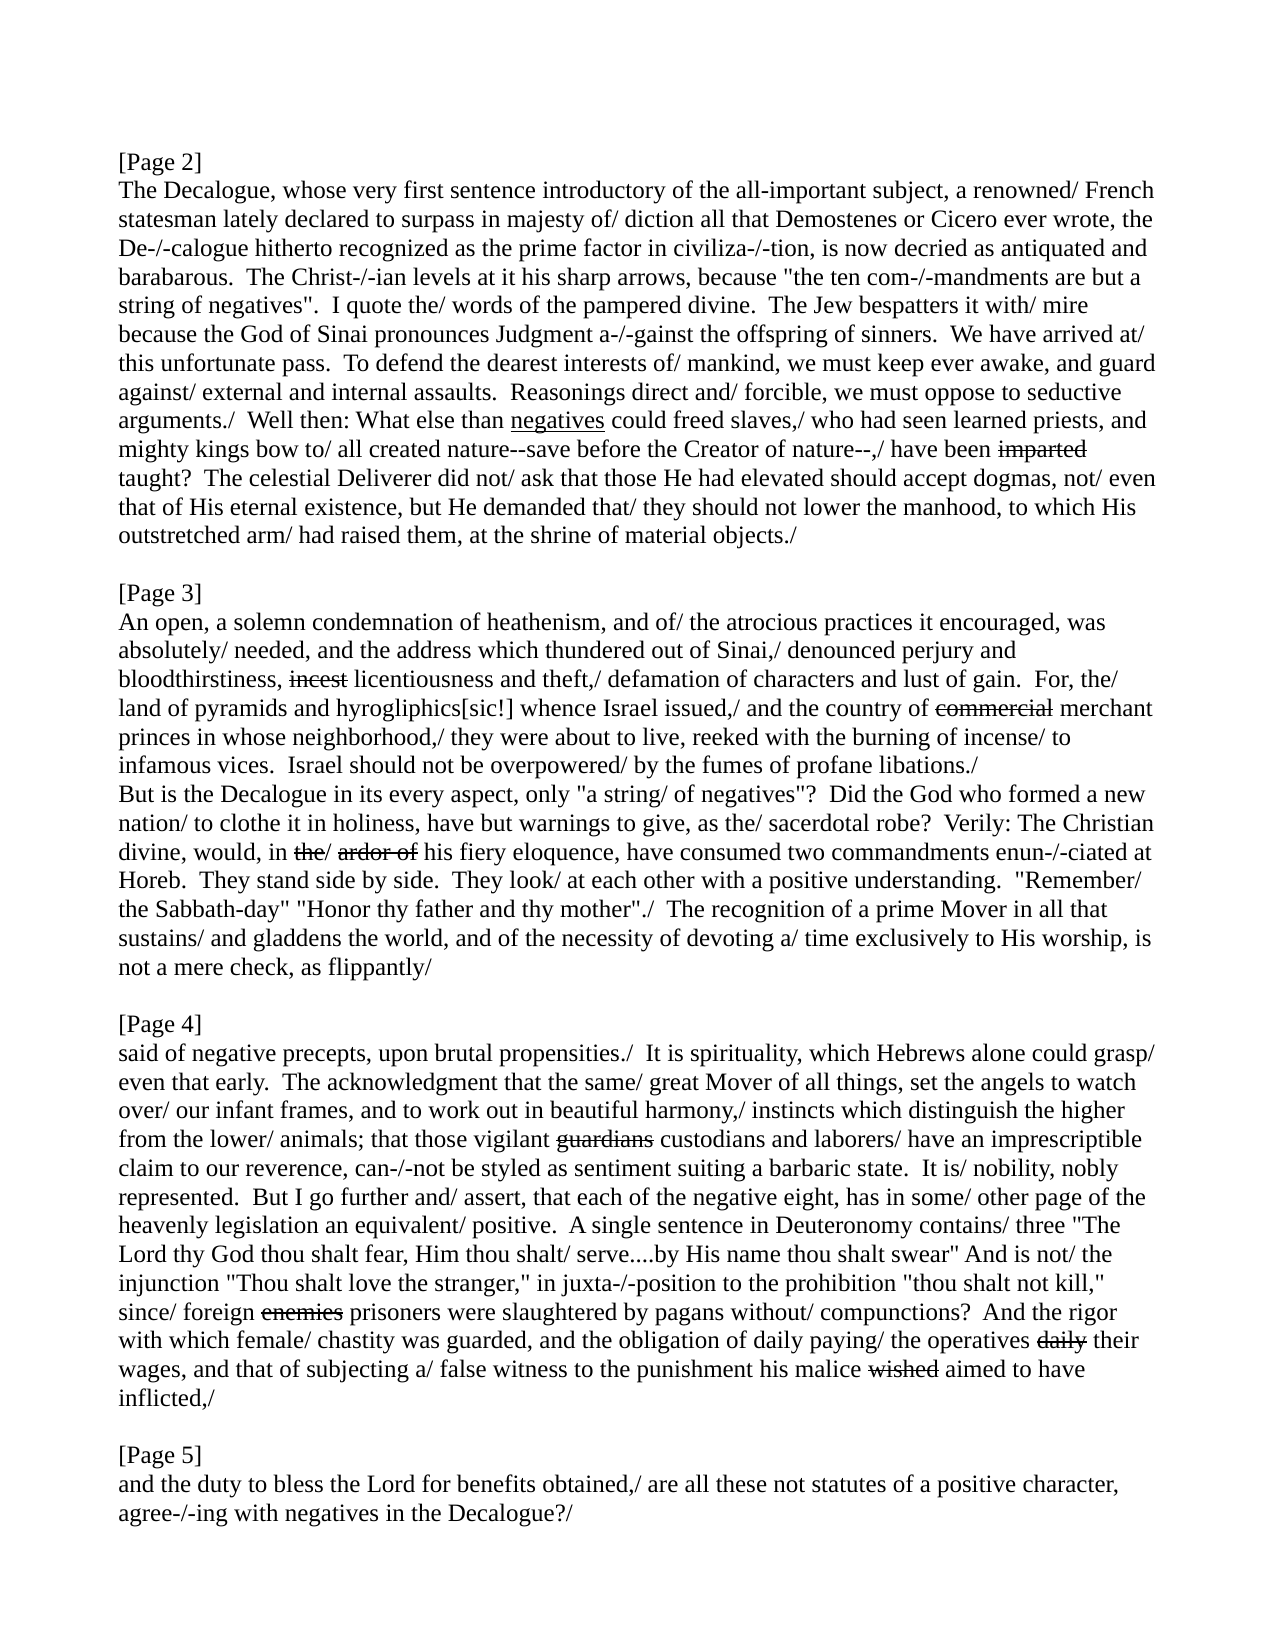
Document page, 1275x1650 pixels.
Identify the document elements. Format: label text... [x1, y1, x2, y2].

text An open, a solemn condemnation of heathenism, and of/ the atrocious practices it encouraged, was absolutely/ needed, and the address which thundered out of Sinai,/ denounced perjury and bloodthirstiness, incest licentiousness and theft,/ defamation of characters and lust of gain. For, the/ land of pyramids and hyrogliphics[sic!] whence Israel issued,/ and the country of commercial merchant princes in whose neighborhood,/ they were about to live, reeked with the burning of incense/ to infamous vices. Israel should not be overpowered/ by the fumes of profane libations./ [118, 607, 1157, 779]
text [Page 2] [118, 147, 1157, 176]
text [Page 5] [118, 1441, 1157, 1469]
text But is the Decalogue in its every aspect, only "a string/ of negatives"? Did the God who formed a new nation/ to clothe it in holiness, have but warnings to give, as the/ sacerdotal robe? Verily: The Christian divine, would, in the/ ardor of his fiery eloquence, have consumed two commandments enun-/-ciated at Horeb. They stand side by side. They look/ at each other with a positive understanding. "Remember/ the Sabbath-day" "Honor thy father and thy mother"./ The recognition of a prime Mover in all that sustains/ and gladdens the world, and of the necessity of devoting a/ time exclusively to His worship, is not a mere check, as flippantly/ [118, 779, 1157, 981]
text and the duty to bless the Lord for benefits obtained,/ are all these not statutes of a positive character, agree-/-ing with negatives in the Decalogue?/ [118, 1469, 1157, 1527]
text [Page 4] [118, 1009, 1157, 1038]
text The Decalogue, whose very first sentence introductory of the all-important subject, a renowned/ French statesman lately declared to surpass in majesty of/ diction all that Demostenes or Cicero ever wrote, the De-/-calogue hitherto recognized as the prime factor in civiliza-/-tion, is now decried as antiquated and barabarous. The Christ-/-ian levels at it his sharp arrows, because "the ten com-/-mandments are but a string of negatives". I quote the/ words of the pampered divine. The Jew bespatters it with/ mire because the God of Sinai pronounces Judgment a-/-gainst the offspring of sinners. We have arrived at/ this unfortunate pass. To defend the dearest interests of/ mankind, we must keep ever awake, and guard against/ external and internal assaults. Reasonings direct and/ forcible, we must oppose to seductive arguments./ Well then: What else than negatives could freed slaves,/ who had seen learned priests, and mighty kings bow to/ all created nature--save before the Creator of nature--,/ have been imparted taught? The celestial Deliverer did not/ ask that those He had elevated should accept dogmas, not/ even that of His eternal existence, but He demanded that/ they should not lower the manhood, to which His outstretched arm/ had raised them, at the shrine of material objects./ [118, 176, 1157, 549]
text said of negative precepts, upon brutal propensities./ It is spirituality, which Hebrews alone could grasp/ even that early. The acknowledgment that the same/ great Mover of all things, set the angels to watch over/ our infant frames, and to work out in beautiful harmony,/ instincts which distinguish the higher from the lower/ animals; that those vigilant guardians custodians and laborers/ have an imprescriptible claim to our reverence, can-/-not be styled as sentiment suiting a barbaric state. It is/ nobility, nobly represented. But I go further and/ assert, that each of the negative eight, has in some/ other page of the heavenly legislation an equivalent/ positive. A single sentence in Deuteronomy contains/ three "The Lord thy God thou shalt fear, Him thou shalt/ serve....by His name thou shalt swear" And is not/ the injunction "Thou shalt love the stranger," in juxta-/-position to the prohibition "thou shalt not kill," since/ foreign enemies prisoners were slaughtered by pagans without/ compunctions? And the rigor with which female/ chastity was guarded, and the obligation of daily paying/ the operatives daily their wages, and that of subjecting a/ false witness to the punishment his malice wished aimed to have inflicted,/ [118, 1038, 1157, 1412]
text [Page 3] [118, 578, 1157, 607]
